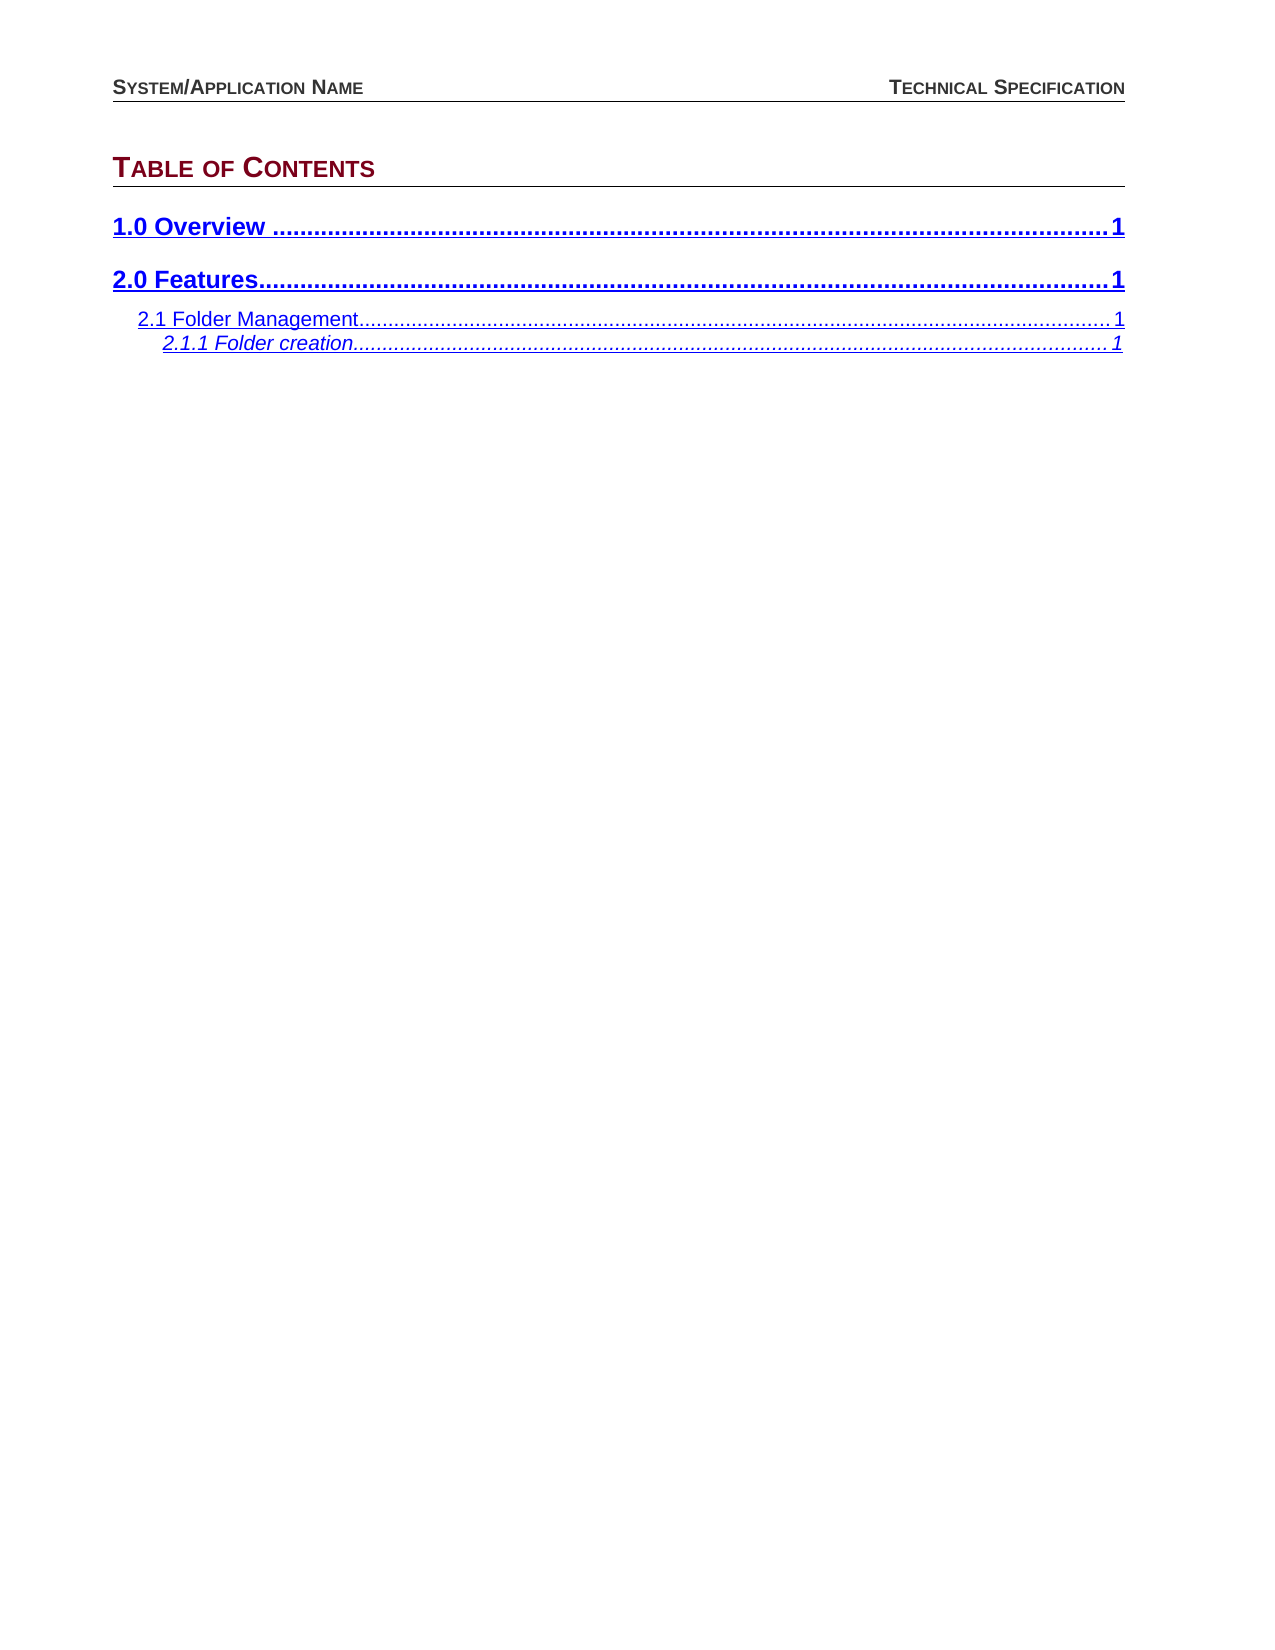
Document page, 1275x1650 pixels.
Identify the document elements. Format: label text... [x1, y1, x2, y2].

text 2.1 Folder Management 1 [137, 307, 1125, 328]
text Table of Contents [112, 150, 1125, 187]
text 2.1.1 Folder creation 1 [162, 331, 1125, 354]
text 1.0 Overview 1 [112, 212, 1125, 237]
text 2.0 Features 1 [112, 265, 1125, 290]
